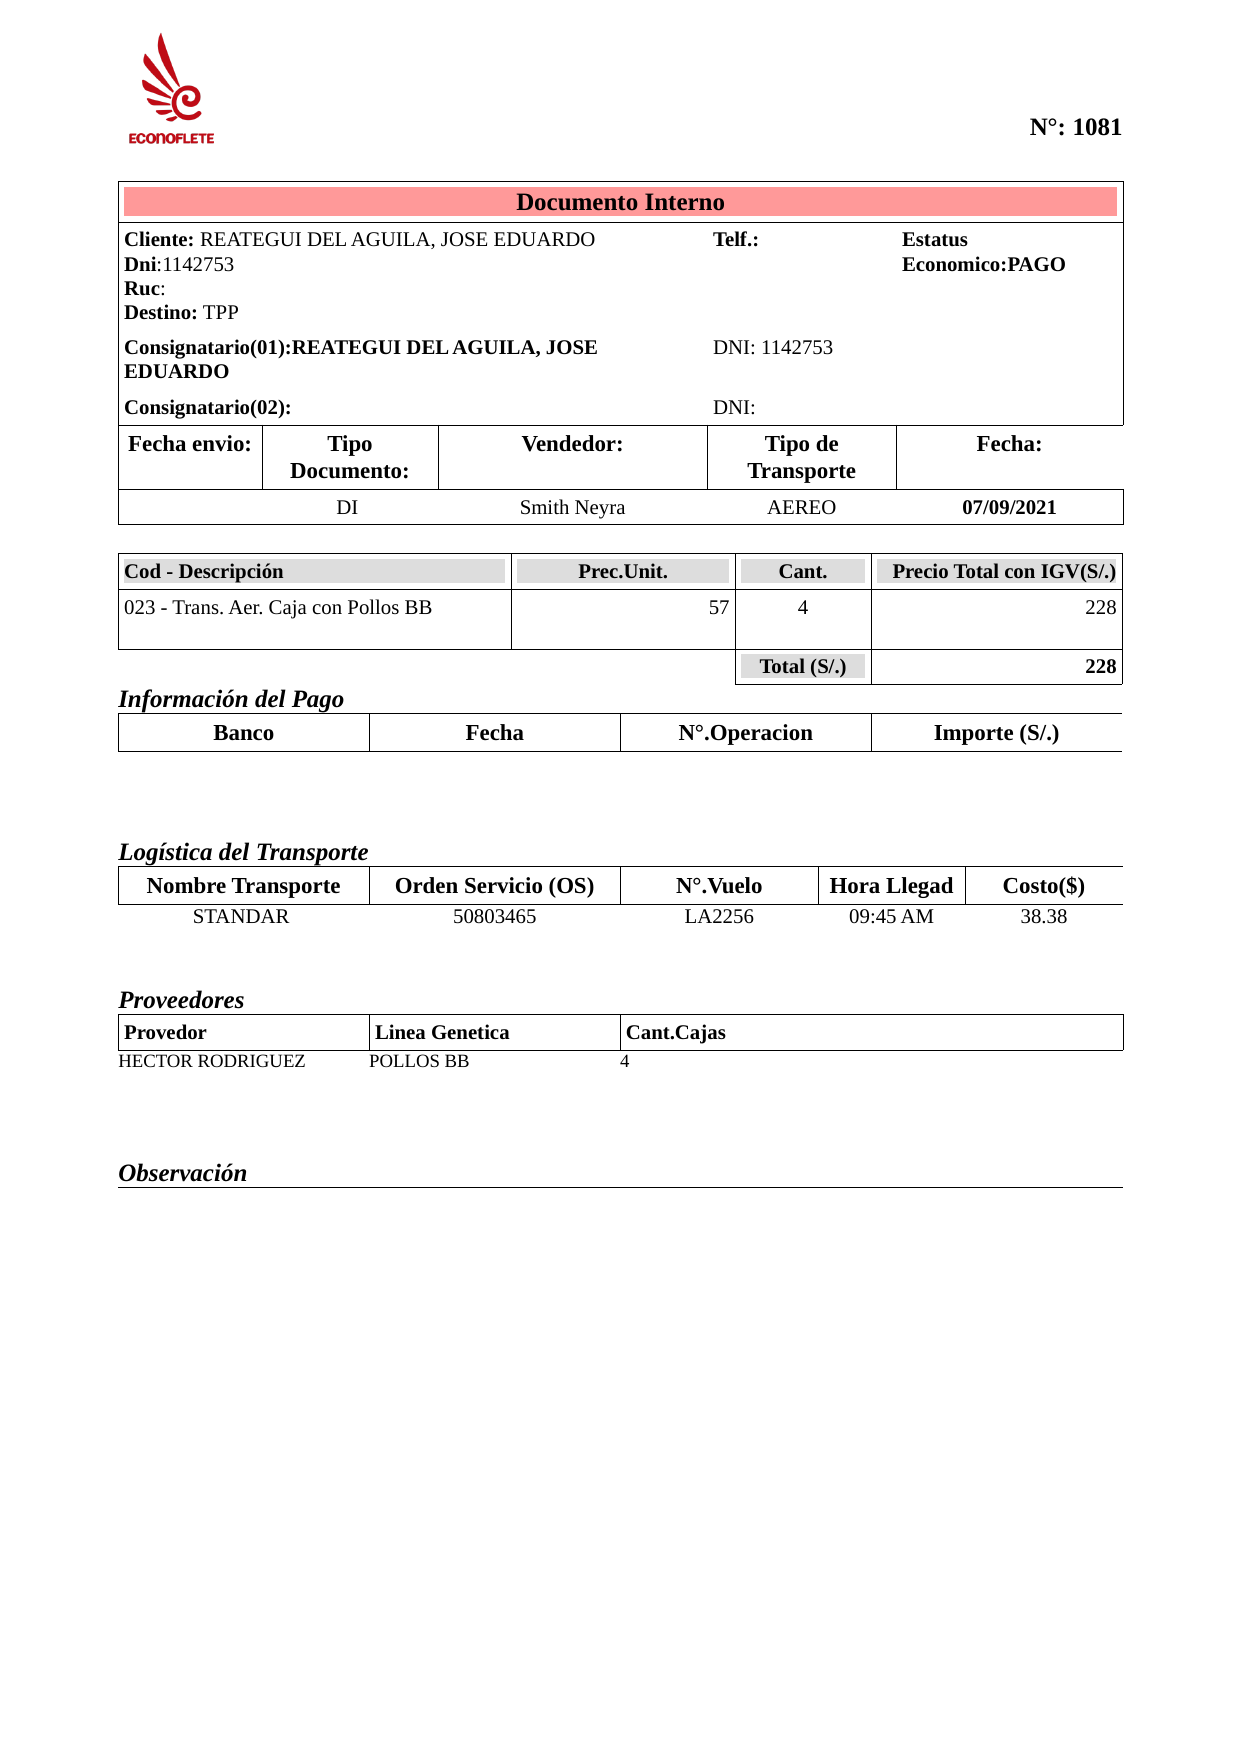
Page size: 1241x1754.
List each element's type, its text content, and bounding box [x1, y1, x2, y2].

table_cell [620, 1136, 1123, 1158]
table_header Fecha [370, 714, 620, 751]
table_cell [369, 1115, 620, 1136]
table_cell [369, 957, 620, 986]
table_cell [620, 1093, 1123, 1115]
table_header Prec.Unit. [512, 554, 735, 589]
table_cell [620, 1072, 1123, 1093]
table_cell DNI: 1142753 [707, 329, 1123, 389]
table_cell LA2256 [620, 905, 818, 928]
table_cell 09:45 AM [818, 905, 965, 928]
table_cell [369, 780, 620, 808]
text Proveedores [118, 986, 1122, 1014]
table_cell [965, 957, 1123, 986]
table_cell [871, 809, 1122, 837]
table_cell [620, 957, 818, 986]
table_cell 023 - Trans. Aer. Caja con Pollos BB [119, 590, 511, 648]
table_cell Cliente: REATEGUI DEL AGUILA, JOSE EDUARDO Dni:1142753 Ruc: Destino: TPP [119, 223, 707, 329]
table_cell 38.38 [965, 905, 1123, 928]
table_cell [119, 490, 262, 524]
table_cell [620, 928, 818, 957]
table_header Cant. [736, 554, 871, 589]
table_cell [118, 928, 369, 957]
table_cell Consignatario(02): [119, 389, 707, 424]
table_header Orden Servicio (OS) [370, 867, 620, 904]
table_header Hora Llegad [819, 867, 965, 904]
table_header Precio Total con IGV(S/.) [872, 554, 1122, 589]
table_cell [118, 752, 369, 780]
table_cell Telf.: [707, 223, 896, 329]
table_header [118, 1188, 1123, 1211]
table_cell [369, 1093, 620, 1115]
table_cell Smith Neyra [438, 490, 707, 524]
table_cell [118, 809, 369, 837]
table_header Cant.Cajas [621, 1015, 1123, 1050]
table_cell [871, 752, 1122, 780]
table_header Costo($) [966, 867, 1123, 904]
table_header Importe (S/.) [872, 714, 1122, 751]
text Logística del Transporte [118, 837, 1122, 866]
table_cell [620, 752, 871, 780]
text Observación [118, 1158, 1122, 1187]
table_cell [511, 650, 735, 684]
table_cell [118, 780, 369, 808]
table_cell [369, 752, 620, 780]
picture [118, 32, 225, 144]
table_cell 50803465 [369, 905, 620, 928]
table_cell DNI: [707, 389, 1123, 424]
table_cell Fecha: [897, 426, 1123, 489]
table_cell [818, 957, 965, 986]
table_cell 228 [872, 650, 1122, 684]
table_cell STANDAR [118, 905, 369, 928]
table_header N°.Vuelo [621, 867, 818, 904]
table_cell [118, 1136, 369, 1158]
table_cell [369, 809, 620, 837]
table_cell 228 [872, 590, 1122, 648]
table_cell 07/09/2021 [896, 490, 1123, 524]
table_cell 4 [736, 590, 871, 648]
table_cell 4 [620, 1051, 1123, 1072]
table_cell DI [262, 490, 438, 524]
table_header N°.Operacion [621, 714, 871, 751]
text Información del Pago [118, 684, 1122, 713]
table_cell [871, 780, 1122, 808]
table_cell HECTOR RODRIGUEZ [118, 1051, 369, 1072]
table_cell Tipo de Transporte [708, 426, 896, 489]
table_cell [369, 1072, 620, 1093]
table_header Documento Interno [119, 182, 1123, 222]
table_cell Estatus Economico:PAGO [896, 223, 1123, 329]
table_cell 57 [512, 590, 735, 648]
table_cell Total (S/.) [736, 650, 871, 684]
table_cell [620, 1115, 1123, 1136]
table_cell POLLOS BB [369, 1051, 620, 1072]
table_header Nombre Transporte [119, 867, 369, 904]
table_cell Consignatario(01):REATEGUI DEL AGUILA, JOSE EDUARDO [119, 329, 707, 389]
table_cell [118, 650, 511, 684]
table_cell [620, 780, 871, 808]
table_header Linea Genetica [370, 1015, 620, 1050]
table_cell Fecha envio: [119, 426, 262, 489]
table_header Provedor [119, 1015, 369, 1050]
table_cell Vendedor: [439, 426, 707, 489]
table_cell [369, 1136, 620, 1158]
table_cell [818, 928, 965, 957]
table_cell [369, 928, 620, 957]
table_cell [118, 1115, 369, 1136]
table_cell Tipo Documento: [263, 426, 438, 489]
table_cell [118, 1093, 369, 1115]
table_cell [118, 1072, 369, 1093]
table_header Cod - Descripción [119, 554, 511, 589]
table_cell [118, 957, 369, 986]
table_cell [620, 809, 871, 837]
table_cell [965, 928, 1123, 957]
table_header Banco [119, 714, 369, 751]
table_cell AEREO [707, 490, 896, 524]
